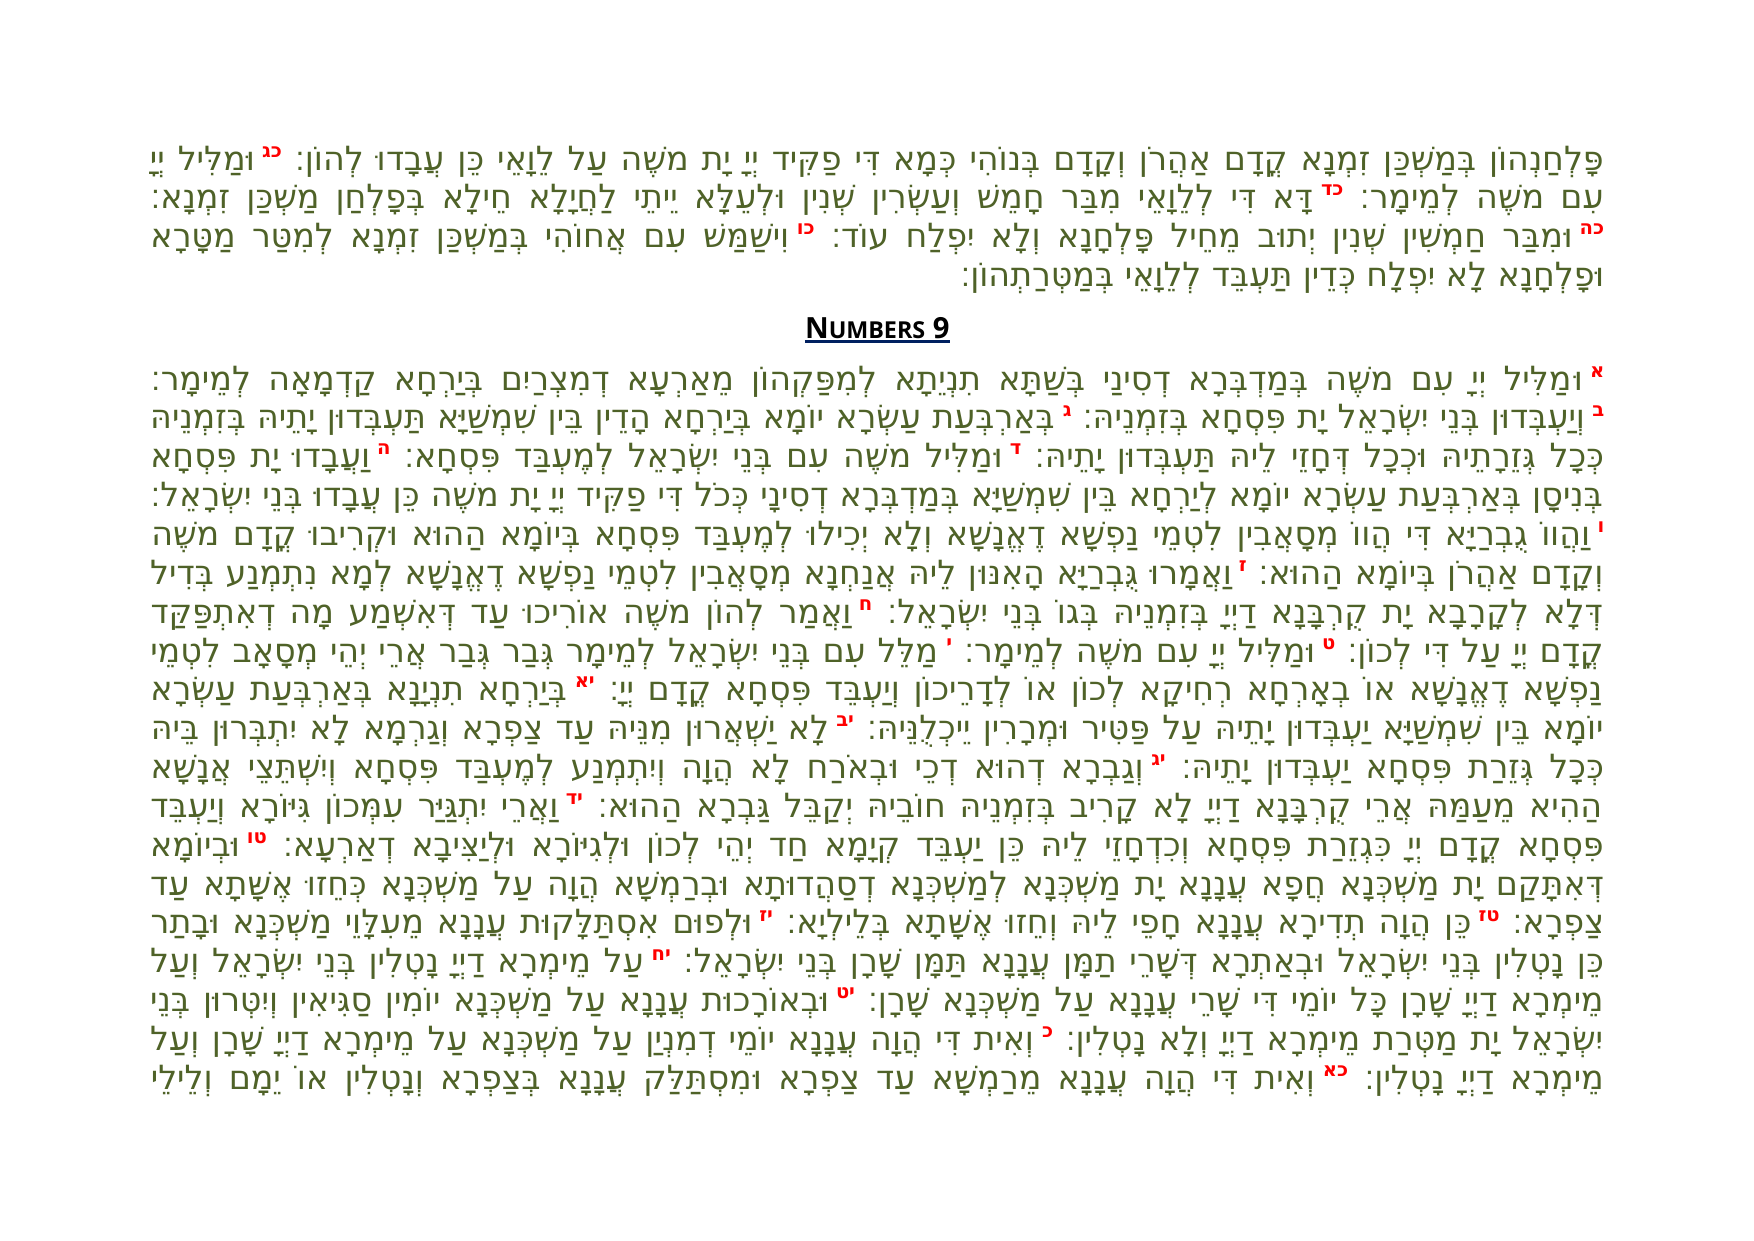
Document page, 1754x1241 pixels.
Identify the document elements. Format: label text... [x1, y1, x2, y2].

text פָּלְחַנְהוֹן בְּמַשְׁכַּן זִמְנָא קֳדָם אַהֲרֹן וְקָדָם בְּנוֹהִי כְּמָא דִּי פַקִּיד יְיָ יָת משֶׁה עַל לֵוָאֵי כֵּן עֲבָדוּ לְהוֹן׃ כג וּמַלִּיל יְיָ עִם משֶׁה לְמֵימָר׃ כד דָּא דִּי לְלֵוָאֵי מִבַּר חָמֵשׁ וְעַשְׂרִין שְׁנִין וּלְעֵלָּא יֵיתֵי לַחֲיָלָא חֵילָא בְּפָלְחַן מַשְׁכַּן זִמְנָא׃ כה וּמִבַּר חַמְשִׁין שְׁנִין יְתוּב מֵחֵיל פָּלְחָנָא וְלָא יִפְלַח עוֹד׃ כו וִישַׁמַּשׁ עִם אֲחוֹהִי בְּמַשְׁכַּן זִמְנָא לְמִטַּר מַטָּרָא וּפָלְחָנָא לָא יִפְלָח כְּדֵין תַּעְבֵּד לְלֵוָאֵי בְּמַטְּרַתְהוֹן׃ [150, 139, 1604, 294]
text Numbers 9 [150, 307, 1604, 347]
text א וּמַלִּיל יְיָ עִם משֶׁה בְּמַדְבְּרָא דְסִינַי בְּשַׁתָּא תִנְיֵתָא לְמִפַּקְהוֹן מֵאַרְעָא דְמִצְרַיִם בְּיַרְחָא קַדְמָאָה לְמֵימָר׃ ב וְיַעְבְּדוּן בְּנֵי יִשְׂרָאֵל יָת פִּסְחָא בְּזִמְנֵיהּ׃ ג בְּאַרְבְּעַת עַשְׂרָא יוֹמָא בְּיַרְחָא הָדֵין בֵּין שִׁמְשַׁיָּא תַּעְבְּדוּן יָתֵיהּ בְּזִמְנֵיהּ כְּכָל גְּזֵרָתֵיהּ וּכְכָל דְּחָזֵי לֵיהּ תַּעְבְּדוּן יָתֵיהּ׃ ד וּמַלִּיל משֶׁה עִם בְּנֵי יִשְׂרָאֵל לְמֶעְבַּד פִּסְחָא׃ ה וַעֲבָדוּ יָת פִּסְחָא בְּנִיסָן בְּאַרְבְּעַת עַשְׂרָא יוֹמָא לְיַרְחָא בֵּין שִׁמְשַׁיָּא בְּמַדְבְּרָא דְסִינָי כְּכֹל דִּי פַקִּיד יְיָ יָת משֶׁה כֵּן עֲבָדוּ בְּנֵי יִשְׂרָאֵל׃ ו וַהֲווֹ גֻבְרַיָּא דִּי הֲווֹ מְסָאֲבִין לִטְמֵי נַפְשָׁא דֶאֱנָשָׁא וְלָא יְכִילוּ לְמֶעְבַּד פִּסְחָא בְּיוֹמָא הַהוּא וּקְרִיבוּ קֳדָם משֶׁה וְקָדָם אַהֲרֹן בְּיוֹמָא הַהוּא׃ ז וַאֲמָרוּ גֻּבְרַיָּא הָאִנּוּן לֵיהּ אֲנַחְנָא מְסָאֲבִין לִטְמֵי נַפְשָׁא דֶאֱנָשָׁא לְמָא נִתְמְנַע בְּדִיל דְּלָא לְקָרָבָא יָת קֻרְבָּנָא דַיְיָ בְּזִמְנֵיהּ בְּגוֹ בְּנֵי יִשְׂרָאֵל׃ ח וַאֲמַר לְהוֹן משֶׁה אוֹרִיכוּ עַד דְּאִשְׁמַע מָה דְאִתְפַּקַּד קֳדָם יְיָ עַל דִּי לְכוֹן׃ ט וּמַלִּיל יְיָ עִם משֶׁה לְמֵימָר׃ י מַלֵּל עִם בְּנֵי יִשְׂרָאֵל לְמֵימָר גְּבַר גְּבַר אֲרֵי יְהֵי מְסָאָב לִטְמֵי נַפְשָׁא דֶאֱנָשָׁא אוֹ בְאָרְחָא רְחִיקָא לְכוֹן אוֹ לְדָרֵיכוֹן וְיַעְבֵּד פִּסְחָא קֳדָם יְיָ׃ יא בְּיַרְחָא תִנְיָנָא בְּאַרְבְּעַת עַשְׂרָא יוֹמָא בֵּין שִׁמְשַׁיָּא יַעְבְּדוּן יָתֵיהּ עַל פַּטִּיר וּמְרָרִין יֵיכְלֻנֵּיהּ׃ יב לָא יַשְׁאֲרוּן מִנֵּיהּ עַד צַפְרָא וְגַרְמָא לָא יִתְבְּרוּן בֵּיהּ כְּכָל גְּזֵרַת פִּסְחָא יַעְבְּדוּן יָתֵיהּ׃ יג וְגַבְרָא דְהוּא דְכֵי וּבְאֹרַח לָא הֲוָה וְיִתְמְנַע לְמֶעְבַּד פִּסְחָא וְיִשְׁתֵּצֵי אֲנָשָׁא הַהִיא מֵעַמַּהּ אֲרֵי קֻרְבָּנָא דַיְיָ לָא קָרִיב בְּזִמְנֵיהּ חוֹבֵיהּ יְקַבֵּל גַּבְרָא הַהוּא׃ יד וַאֲרֵי יִתְגַּיַּר עִמְּכוֹן גִּיּוֹרָא וְיַעְבֵּד פִּסְחָא קֳדָם יְיָ כִּגְזֵרַת פִּסְחָא וְכִדְחָזֵי לֵיהּ כֵּן יַעְבֵּד קְיָמָא חַד יְהֵי לְכוֹן וּלְגִיּוֹרָא וּלְיַצִּיבָא דְאַרְעָא׃ טו וּבְיוֹמָא דְּאִתָּקַם יָת מַשְׁכְּנָא חֲפָא עֲנָנָא יָת מַשְׁכְּנָא לְמַשְׁכְּנָא דְסַהֲדוּתָא וּבְרַמְשָׁא הֲוָה עַל מַשְׁכְּנָא כְּחֵזוּ אֶשָּׁתָא עַד צַפְרָא׃ טז כֵּן הֲוָה תְדִירָא עֲנָנָא חָפֵי לֵיהּ וְחֵזוּ אֶשָּׁתָא בְּלֵילְיָא׃ יז וּלְפוּם אִסְתַּלָּקוּת עֲנָנָא מֵעִלָּוֵי מַשְׁכְּנָא וּבָתַר כֵּן נָטְלִין בְּנֵי יִשְׂרָאֵל וּבְאַתְרָא דְּשָׁרֵי תַמָּן עֲנָנָא תַּמָּן שָׁרָן בְּנֵי יִשְׂרָאֵל׃ יח עַל מֵימְרָא דַיְיָ נָטְלִין בְּנֵי יִשְׂרָאֵל וְעַל מֵימְרָא דַיְיָ שָׁרָן כָּל יוֹמֵי דִּי שָׁרֵי עֲנָנָא עַל מַשְׁכְּנָא שָׁרָן׃ יט וּבְאוֹרָכוּת עֲנָנָא עַל מַשְׁכְּנָא יוֹמִין סַגִּיאִין וְיִטְּרוּן בְּנֵי יִשְׂרָאֵל יָת מַטְּרַת מֵימְרָא דַיְיָ וְלָא נָטְלִין׃ כ וְאִית דִּי הֲוָה עֲנָנָא יוֹמֵי דְמִנְיַן עַל מַשְׁכְּנָא עַל מֵימְרָא דַיְיָ שָׁרָן וְעַל מֵימְרָא דַיְיָ נָטְלִין׃ כא וְאִית דִּי הֲוָה עֲנָנָא מֵרַמְשָׁא עַד צַפְרָא וּמִסְתַּלַּק עֲנָנָא בְּצַפְרָא וְנָטְלִין אוֹ יֵמָם וְלֵילֵי [150, 359, 1604, 1097]
